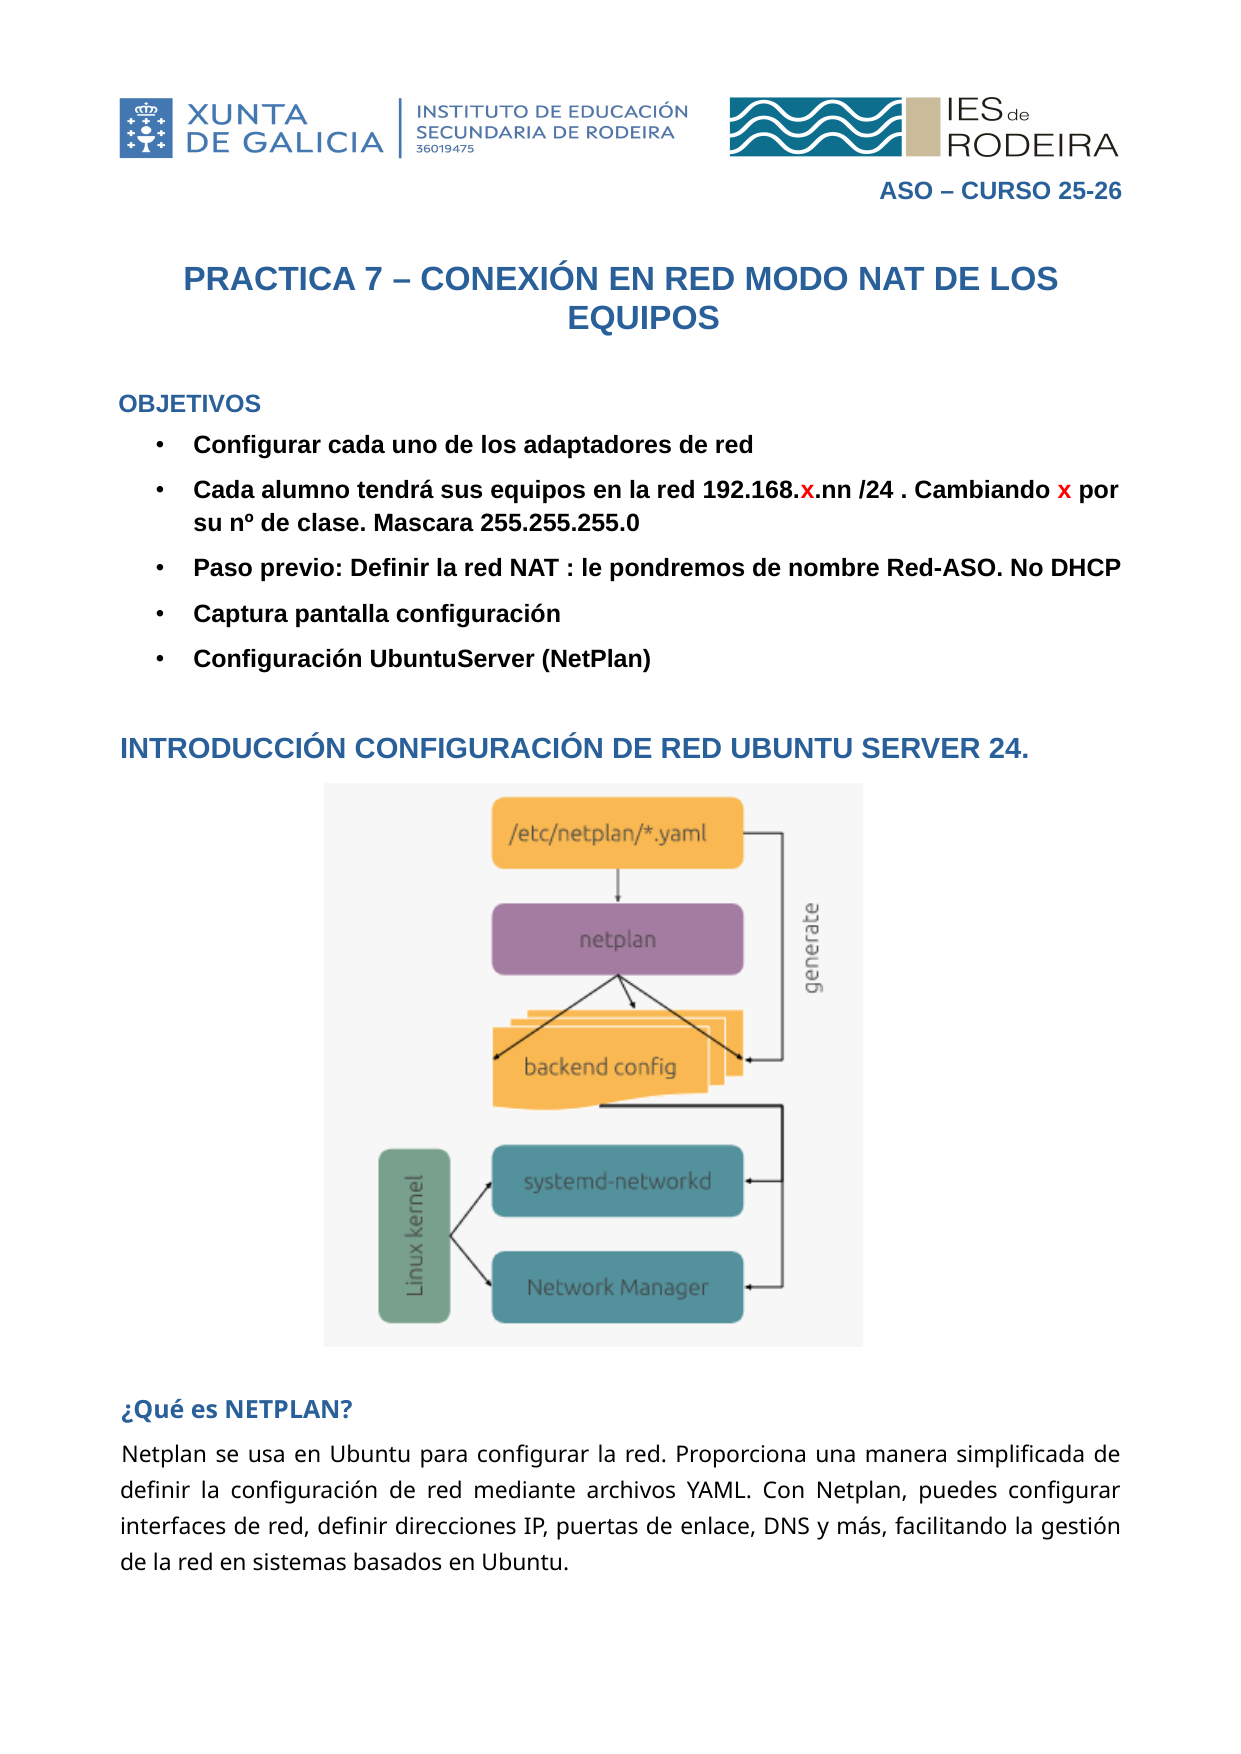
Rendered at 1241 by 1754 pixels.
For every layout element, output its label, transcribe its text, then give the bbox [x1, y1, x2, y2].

list Cada alumno tendrá sus equipos en la red 192.168.x.nn /24 . Cambiando x por su nº de clase. Mascara 255.255.255.0 [156, 474, 1122, 536]
list Paso previo: Definir la red NAT : le pondremos de nombre Red-ASO. No DHCP [156, 553, 1122, 582]
picture [324, 783, 864, 1347]
picture [728, 96, 1123, 158]
subtitle PRACTICA 7 – CONEXIÓN EN RED MODO NAT DE LOS EQUIPOS [120, 259, 1122, 336]
list Captura pantalla configuración [156, 599, 1122, 628]
text ¿Qué es NETPLAN? [120, 1392, 1122, 1426]
text OBJETIVOS [118, 389, 1122, 418]
list INTRODUCCIÓN CONFIGURACIÓN DE RED UBUNTU SERVER 24. [120, 731, 1122, 765]
list Configuración UbuntuServer (NetPlan) [156, 644, 1122, 673]
list Configurar cada uno de los adaptadores de red [156, 430, 1122, 458]
picture [118, 97, 689, 159]
text Netplan se usa en Ubuntu para configurar la red. Proporciona una manera simplificada de definir la configuración de red mediante archivos YAML. Con Netplan, puedes configurar interfaces de red, definir direcciones IP, puertas de enlace, DNS y más, facilitando la gestión de la red en sistemas basados en Ubuntu. [120, 1438, 1122, 1577]
